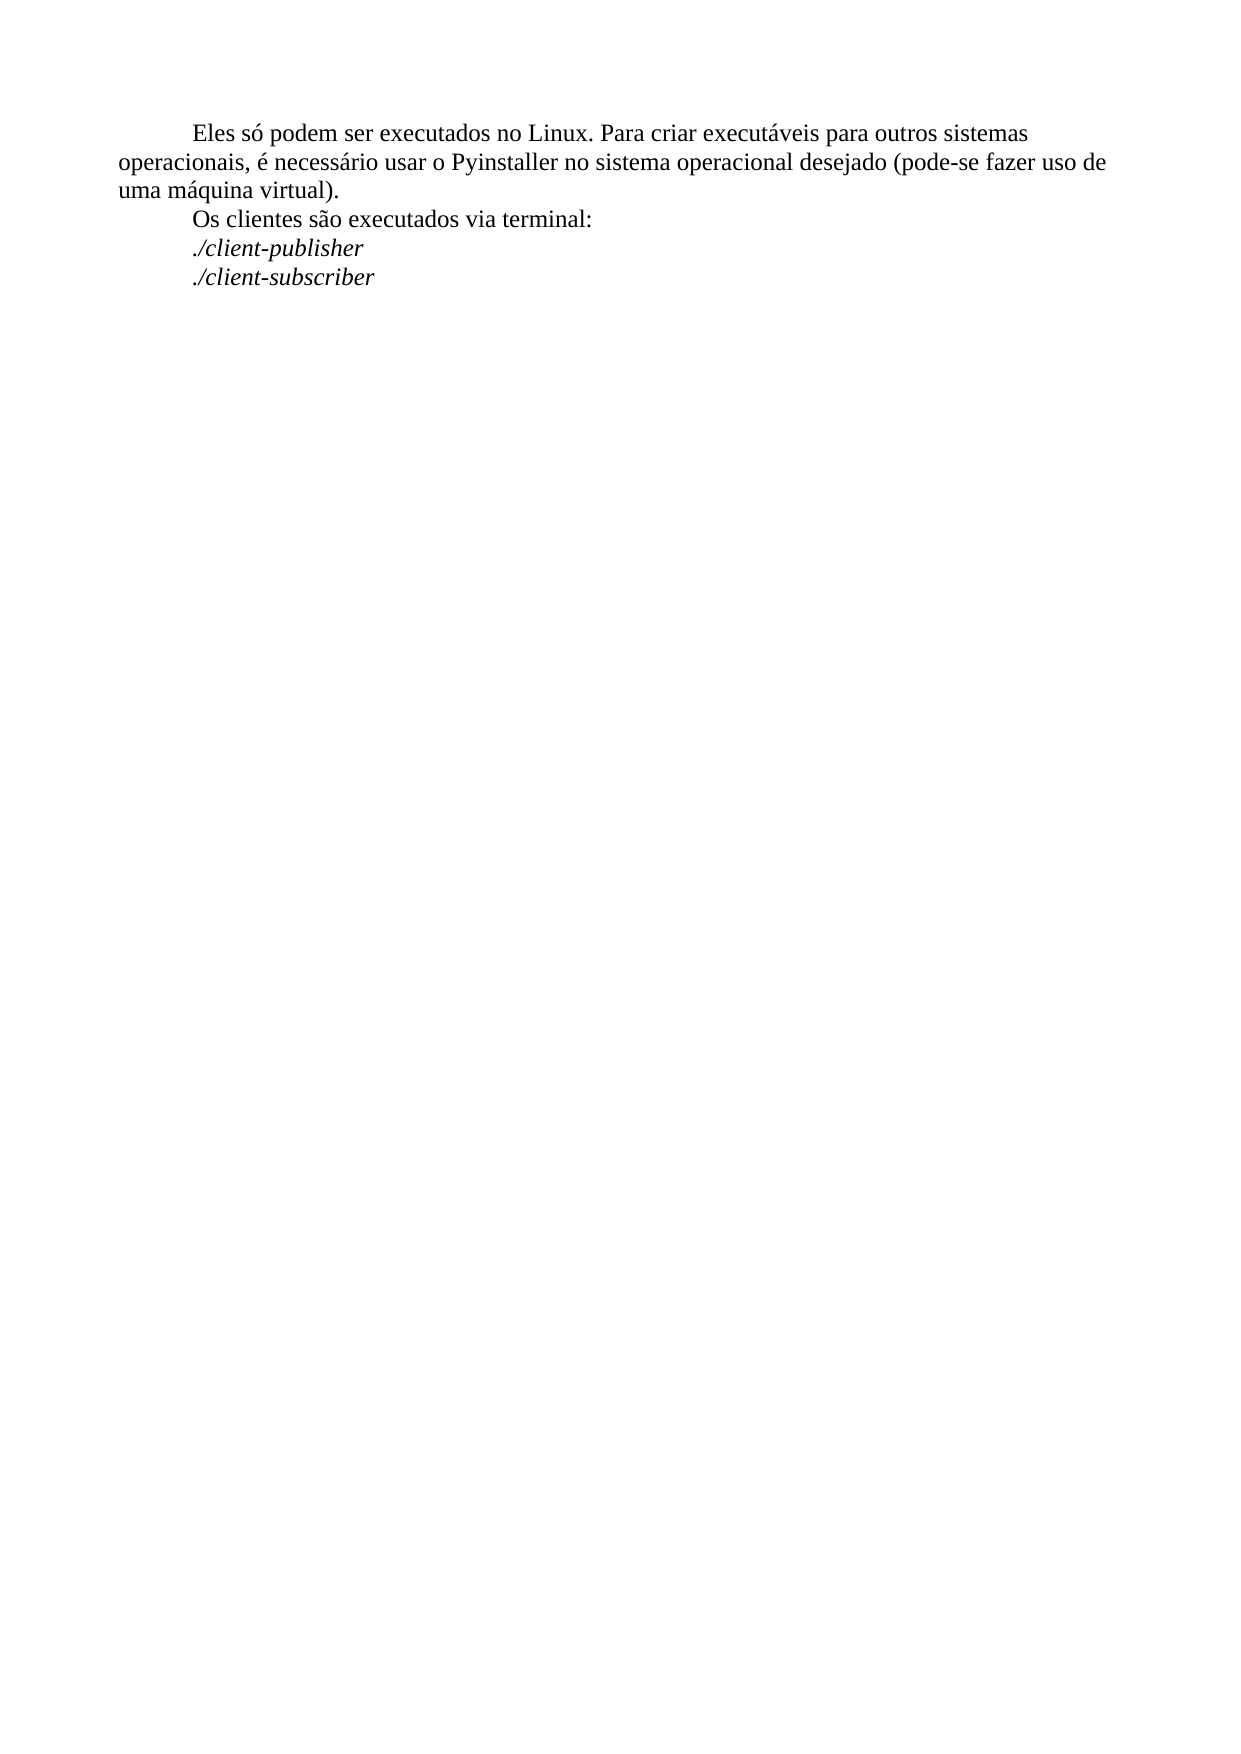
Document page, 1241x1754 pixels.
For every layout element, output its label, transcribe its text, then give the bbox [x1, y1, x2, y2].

text Eles só podem ser executados no Linux. Para criar executáveis para outros sistemas operacionais, é necessário usar o Pyinstaller no sistema operacional desejado (pode-se fazer uso de uma máquina virtual). [118, 118, 1122, 204]
text ./client-publisher ./client-subscriber [118, 233, 1122, 291]
text Os clientes são executados via terminal: [118, 204, 1122, 233]
